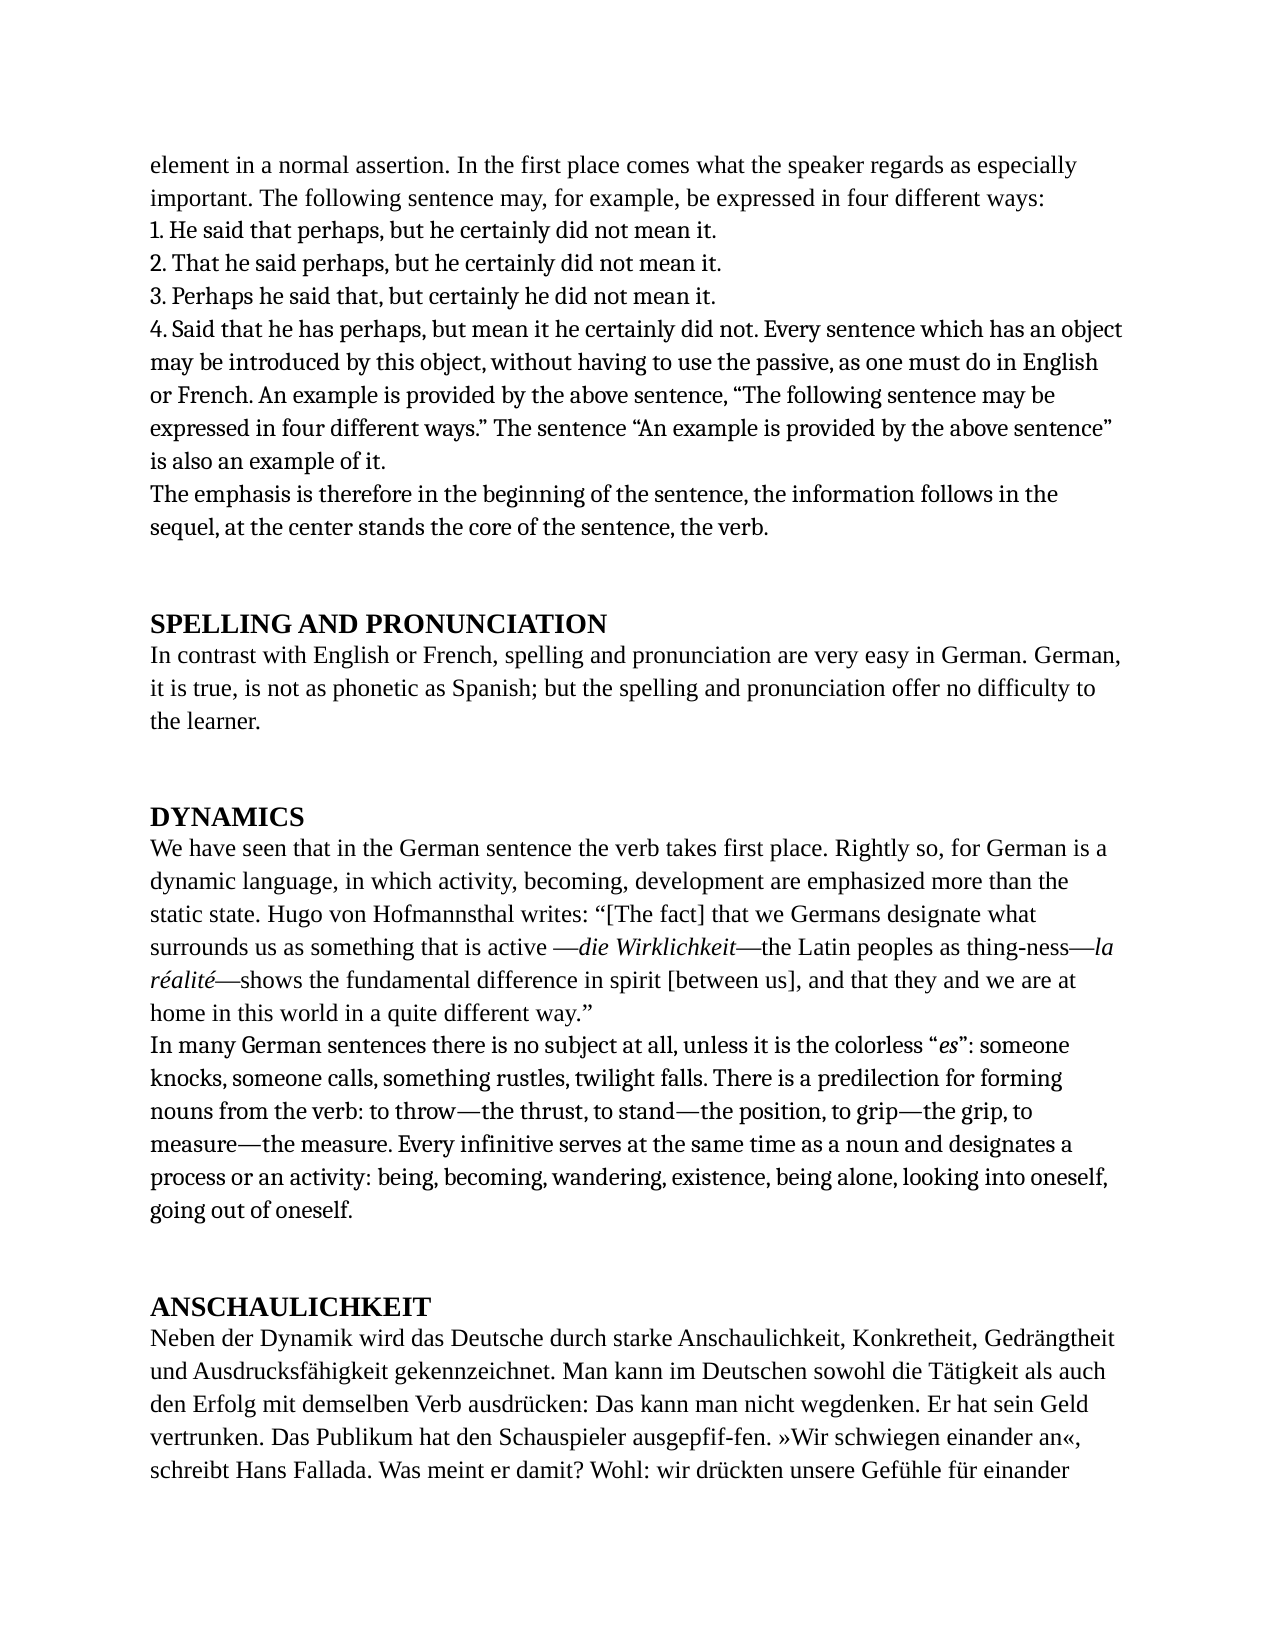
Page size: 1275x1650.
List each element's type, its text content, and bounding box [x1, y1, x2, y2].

text 3. Perhaps he said that, but certainly he did not mean it. [716, 282, 1125, 311]
text 2. That he said perhaps, but he certainly did not mean it. [722, 249, 1125, 278]
text The emphasis is therefore in the beginning of the sentence, the information follows in the sequel, at the center stands the core of the sentence, the verb. [150, 480, 1125, 542]
subtitle ANSCHAULICHKEIT [150, 1289, 1125, 1323]
subtitle DYNAMICS [150, 799, 1125, 833]
text In contrast with English or French, spelling and pronunciation are very easy in German. German, it is true, is not as phonetic as Spanish; but the spelling and pronunciation offer no difficulty to the learner. [150, 640, 1125, 735]
text element in a normal assertion. In the first place comes what the speaker regards as especially important. The following sentence may, for example, be expressed in four different ways: [150, 150, 1125, 212]
text 1. He said that perhaps, but he certainly did not mean it. [717, 216, 1125, 245]
text We have seen that in the German sentence the verb takes first place. Rightly so, for German is a dynamic language, in which activity, becoming, development are emphasized more than the static state. Hugo von Hofmannsthal writes: “[The fact] that we Germans designate what surrounds us as something that is active —die Wirklichkeit—the Latin peoples as thing-ness—la réalité—shows the fundamental difference in spirit [between us], and that they and we are at home in this world in a quite different way.” [150, 833, 1125, 1027]
text 4. Said that he has perhaps, but mean it he certainly did not. Every sentence which has an object may be introduced by this object, without having to use the passive, as one must do in English or French. An example is provided by the above sentence, “The following sentence may be expressed in four different ways.” The sentence “An example is provided by the above sentence” is also an example of it. [150, 315, 1125, 476]
text In many German sentences there is no subject at all, unless it is the colorless “es”: someone knocks, someone calls, something rustles, twilight falls. There is a predilection for forming nouns from the verb: to throw—the thrust, to stand—the position, to grip—the grip, to measure—the measure. Every infinitive serves at the same time as a noun and designates a process or an activity: being, becoming, wandering, existence, being alone, looking into oneself, going out of oneself. [150, 1031, 1125, 1225]
text Neben der Dynamik wird das Deutsche durch starke Anschaulichkeit, Konkretheit, Gedrängtheit und Ausdrucksfähigkeit gekennzeichnet. Man kann im Deutschen sowohl die Tätigkeit als auch den Erfolg mit demselben Verb ausdrücken: Das kann man nicht wegdenken. Er hat sein Geld vertrunken. Das Publikum hat den Schauspieler ausgepfif-fen. »Wir schwiegen einander an«, schreibt Hans Fallada. Was meint er damit? Wohl: wir drückten unsere Gefühle für einander [150, 1323, 1125, 1484]
subtitle SPELLING AND PRONUNCIATION [150, 606, 1125, 640]
